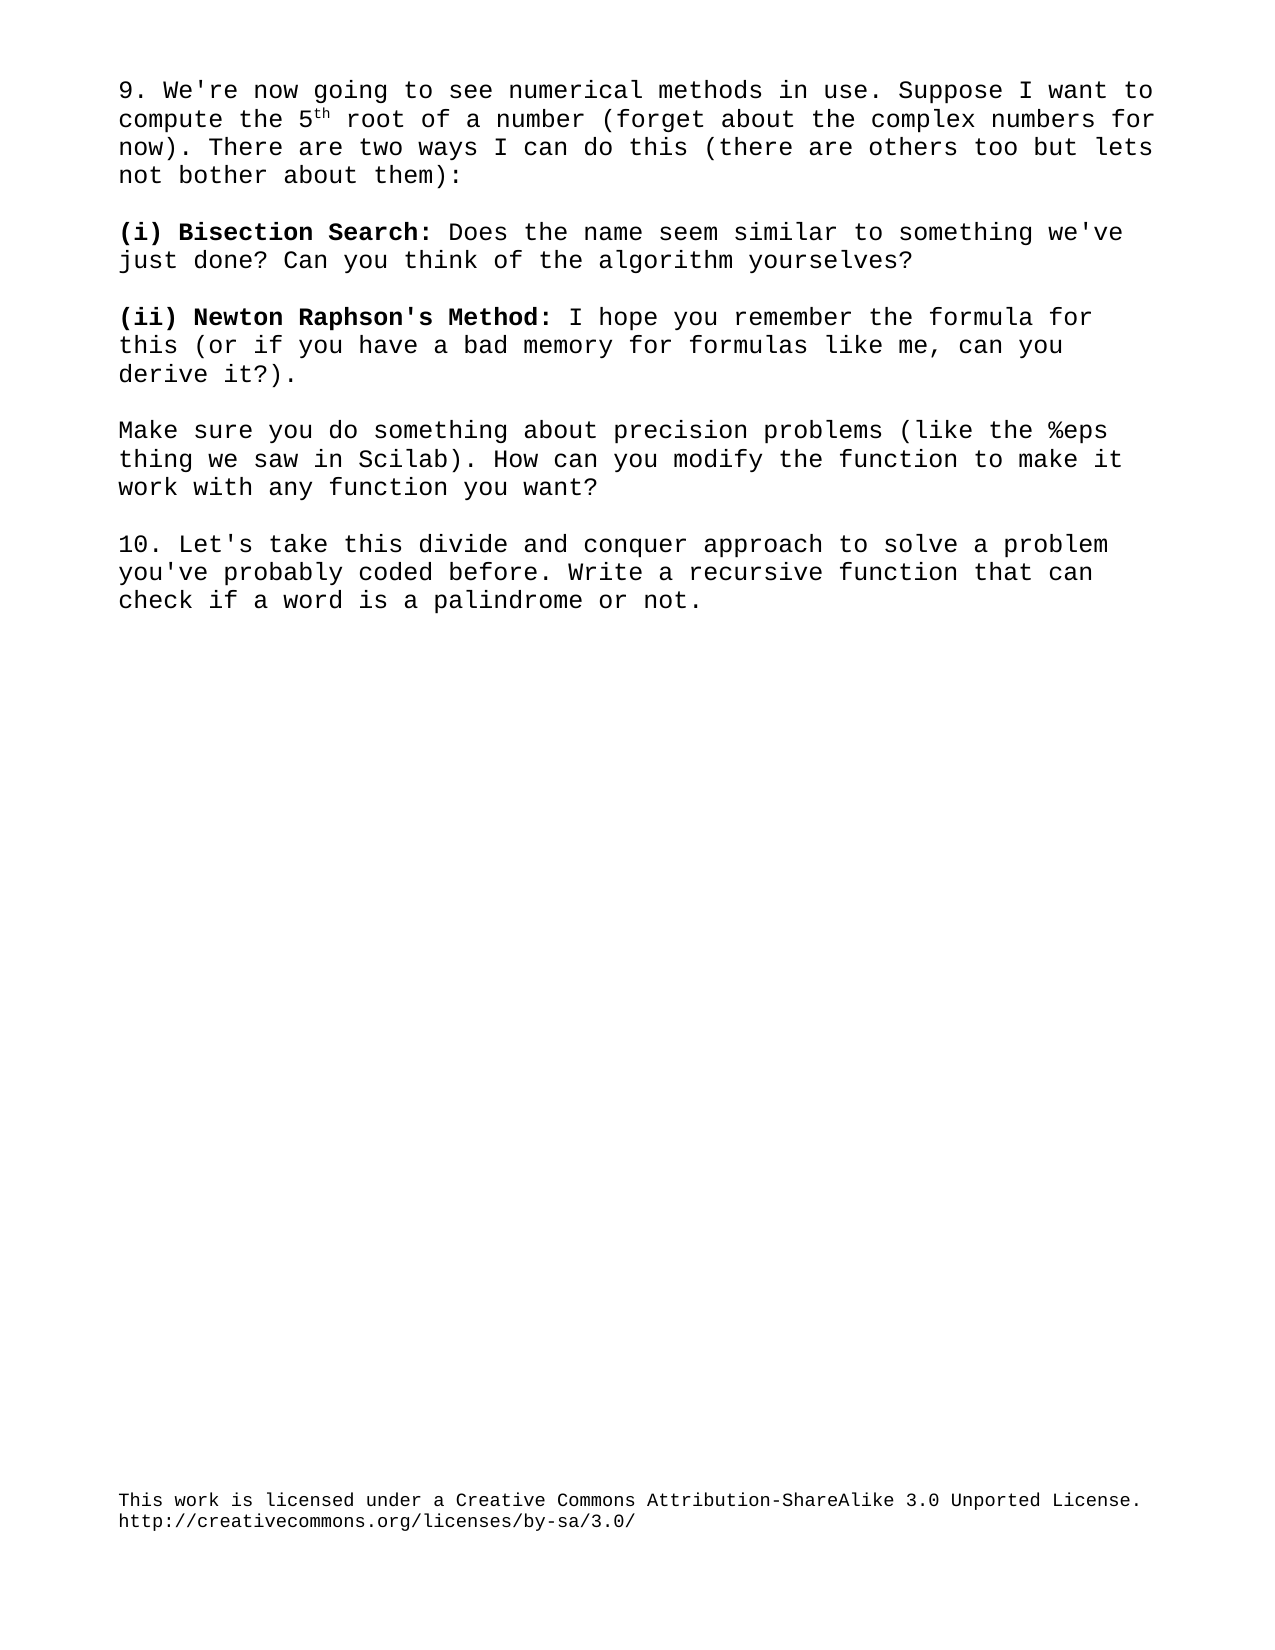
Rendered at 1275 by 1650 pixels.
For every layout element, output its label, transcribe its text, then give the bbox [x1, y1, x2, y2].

text 10. Let's take this divide and conquer approach to solve a problem you've probably coded before. Write a recursive function that can check if a word is a palindrome or not. [118, 531, 1157, 616]
text 9. We're now going to see numerical methods in use. Suppose I want to compute the 5th root of a number (forget about the complex numbers for now). There are two ways I can do this (there are others too but lets not bother about them): [118, 78, 1157, 191]
text (ii) Newton Raphson's Method: I hope you remember the formula for this (or if you have a bad memory for formulas like me, can you derive it?). [118, 305, 1157, 390]
text Make sure you do something about precision problems (like the %eps thing we saw in Scilab). How can you modify the function to make it work with any function you want? [118, 418, 1157, 503]
text (i) Bisection Search: Does the name seem similar to something we've just done? Can you think of the algorithm yourselves? [118, 220, 1157, 276]
